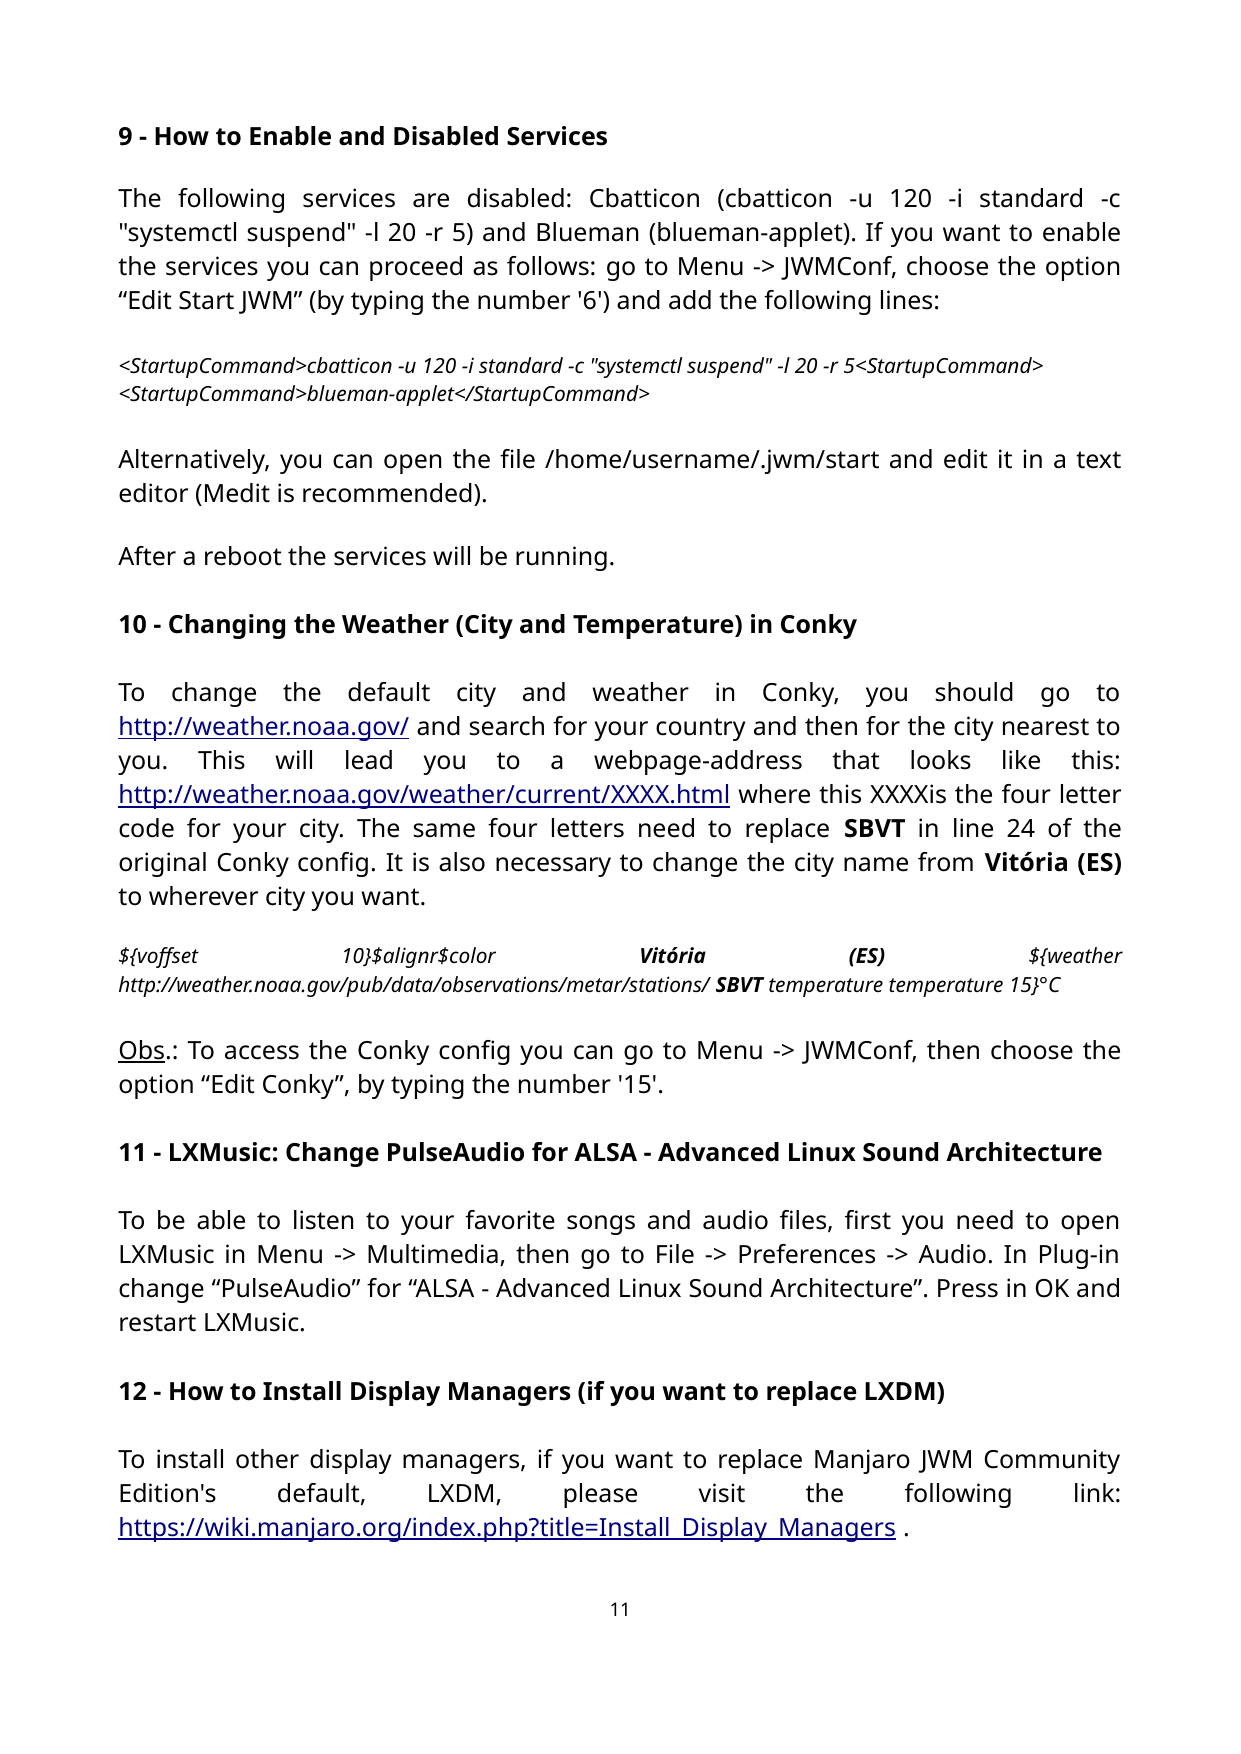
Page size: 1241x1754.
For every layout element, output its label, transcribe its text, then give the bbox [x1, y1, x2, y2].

subtitle 9 - How to Enable and Disabled Services [118, 118, 1122, 152]
text The following services are disabled: Cbatticon (cbatticon -u 120 -i standard -c "systemctl suspend" -l 20 -r 5) and Blueman (blueman-applet). If you want to enable the services you can proceed as follows: go to Menu -> JWMConf, choose the option “Edit Start JWM” (by typing the number '6') and add the following lines: [118, 181, 1122, 317]
subtitle 12 - How to Install Display Managers (if you want to replace LXDM) [118, 1373, 1122, 1407]
subtitle 11 - LXMusic: Change PulseAudio for ALSA - Advanced Linux Sound Architecture [118, 1135, 1122, 1169]
text Obs.: To access the Conky config you can go to Menu -> JWMConf, then choose the option “Edit Conky”, by typing the number '15'. [118, 1032, 1122, 1101]
text To install other display managers, if you want to replace Manjaro JWM Community Edition's default, LXDM, please visit the following link: https://wiki.manjaro.org/index.php?title=Install_Display_Managers . [118, 1441, 1122, 1543]
text ${voffset 10}$alignr$color Vitória (ES) ${weather http://weather.noaa.gov/pub/data/observations/metar/stations/ SBVT temperature temperature 15}°C [118, 942, 1122, 998]
text Alternatively, you can open the file /home/username/.jwm/start and edit it in a text editor (Medit is recommended). [118, 442, 1122, 510]
text To change the default city and weather in Conky, you should go to http://weather.noaa.gov/ and search for your country and then for the city nearest to you. This will lead you to a webpage-address that looks like this: http://weather.noaa.gov/weather/current/XXXX.html where this XXXXis the four letter code for your city. The same four letters need to replace SBVT in line 24 of the original Conky config. It is also necessary to change the city name from Vitória (ES) to wherever city you want. [118, 675, 1122, 913]
text After a reboot the services will be running. [118, 538, 1122, 572]
subtitle 10 - Changing the Weather (City and Temperature) in Conky [118, 607, 1122, 641]
text <StartupCommand>blueman-applet</StartupCommand> [118, 379, 1122, 408]
text To be able to listen to your favorite songs and audio files, first you need to open LXMusic in Menu -> Multimedia, then go to File -> Preferences -> Audio. In Plug-in change “PulseAudio” for “ALSA - Advanced Linux Sound Architecture”. Press in OK and restart LXMusic. [118, 1203, 1122, 1339]
text <StartupCommand>cbatticon -u 120 -i standard -c "systemctl suspend" -l 20 -r 5<StartupCommand> [118, 351, 1122, 379]
